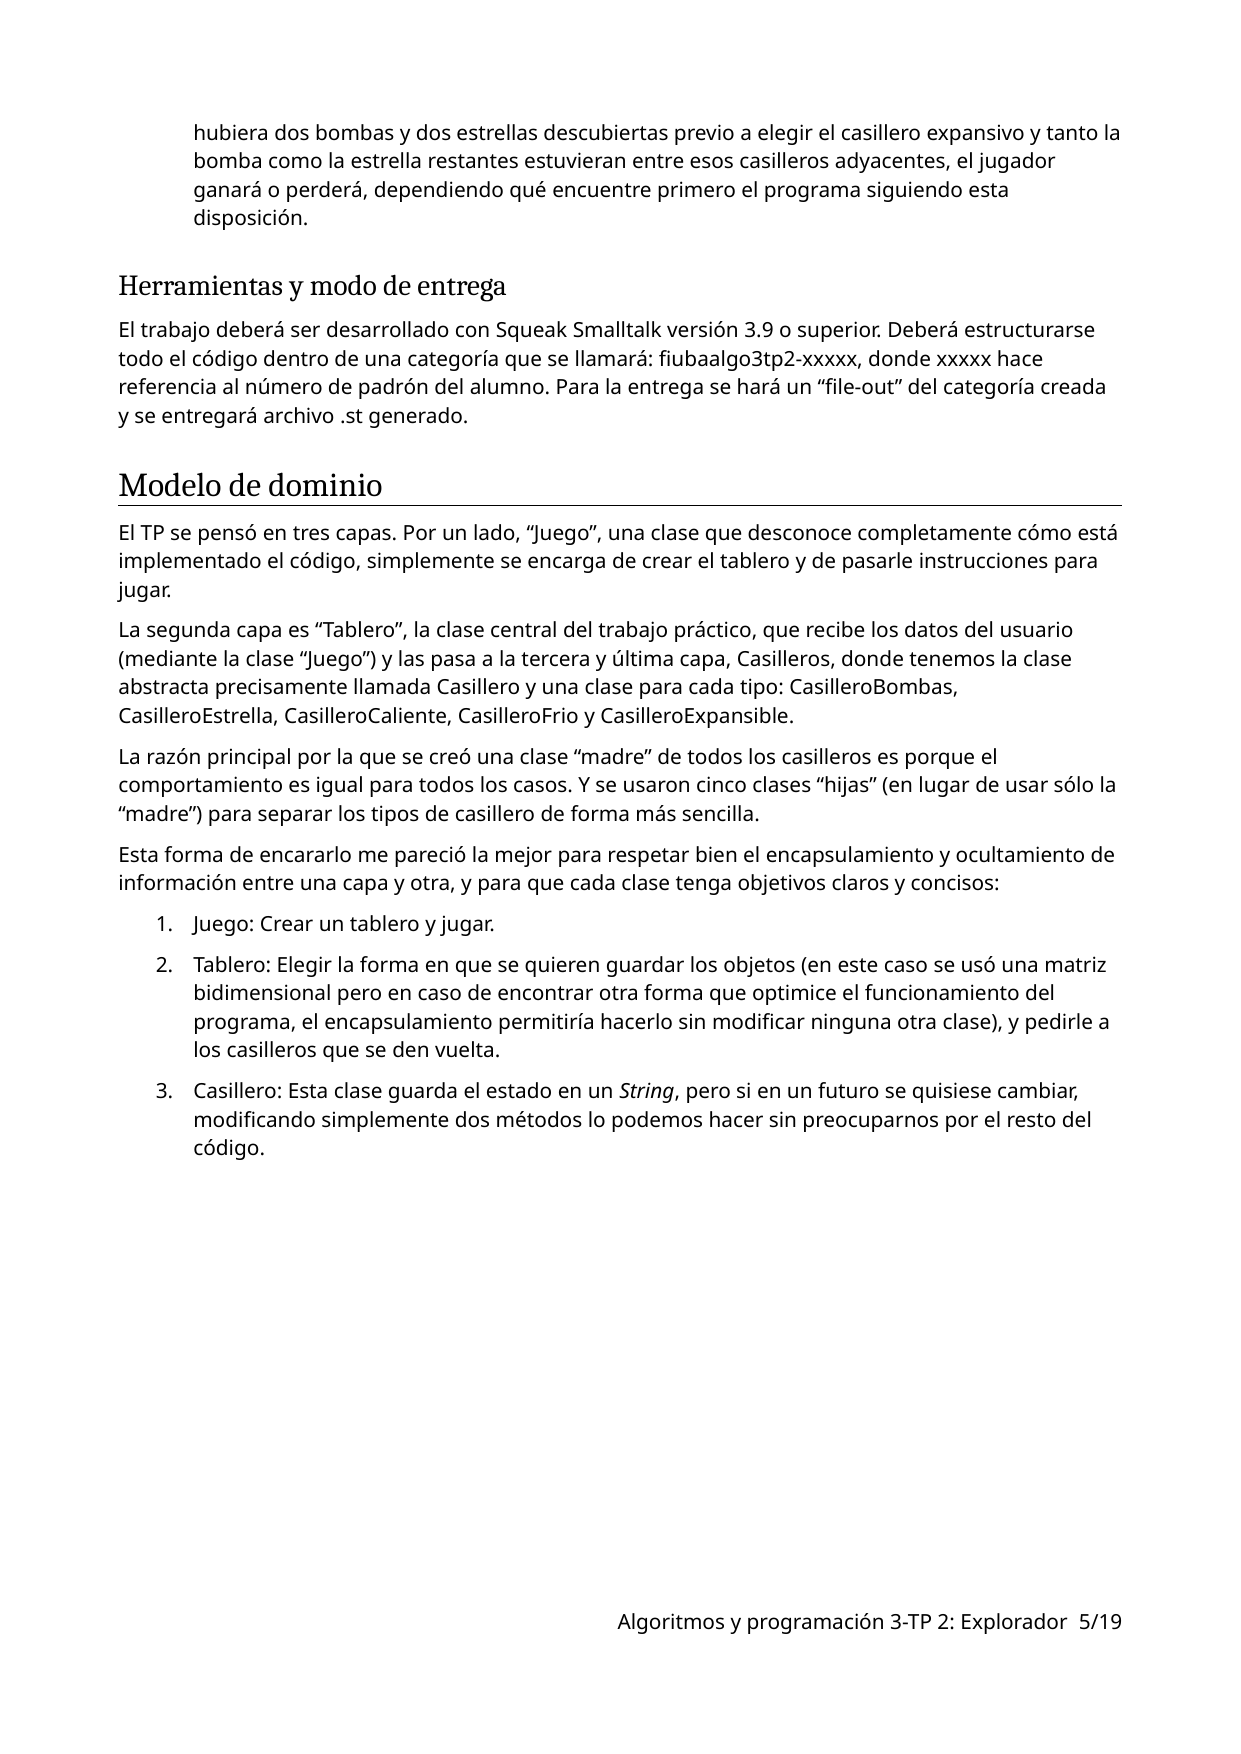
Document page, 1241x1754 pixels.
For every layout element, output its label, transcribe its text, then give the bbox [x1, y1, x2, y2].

text La segunda capa es “Tablero”, la clase central del trabajo práctico, que recibe los datos del usuario (mediante la clase “Juego”) y las pasa a la tercera y última capa, Casilleros, donde tenemos la clase abstracta precisamente llamada Casillero y una clase para cada tipo: CasilleroBombas, CasilleroEstrella, CasilleroCaliente, CasilleroFrio y CasilleroExpansible. [118, 616, 1122, 729]
list Juego: Crear un tablero y jugar. [156, 909, 1122, 937]
list hubiera dos bombas y dos estrellas descubiertas previo a elegir el casillero expansivo y tanto la bomba como la estrella restantes estuvieran entre esos casilleros adyacentes, el jugador ganará o perderá, dependiendo qué encuentre primero el programa siguiendo esta disposición. [156, 118, 1122, 232]
text Esta forma de encararlo me pareció la mejor para respetar bien el encapsulamiento y ocultamiento de información entre una capa y otra, y para que cada clase tenga objetivos claros y concisos: [118, 840, 1122, 897]
list Casillero: Esta clase guarda el estado en un String, pero si en un futuro se quisiese cambiar, modificando simplemente dos métodos lo podemos hacer sin preocuparnos por el resto del código. [156, 1076, 1122, 1162]
text La razón principal por la que se creó una clase “madre” de todos los casilleros es porque el comportamiento es igual para todos los casos. Y se usaron cinco clases “hijas” (en lugar de usar sólo la “madre”) para separar los tipos de casillero de forma más sencilla. [118, 742, 1122, 827]
list Tablero: Elegir la forma en que se quieren guardar los objetos (en este caso se usó una matriz bidimensional pero en caso de encontrar otra forma que optimice el funcionamiento del programa, el encapsulamiento permitiría hacerlo sin modificar ninguna otra clase), y pedirle a los casilleros que se den vuelta. [156, 950, 1122, 1064]
subtitle Modelo de dominio [118, 467, 1122, 505]
text El trabajo deberá ser desarrollado con Squeak Smalltalk versión 3.9 o superior. Deberá estructurarse todo el código dentro de una categoría que se llamará: fiubaalgo3tp2-xxxxx, donde xxxxx hace referencia al número de padrón del alumno. Para la entrega se hará un “file-out” del categoría creada y se entregará archivo .st generado. [118, 315, 1122, 429]
text El TP se pensó en tres capas. Por un lado, “Juego”, una clase que desconoce completamente cómo está implementado el código, simplemente se encarga de crear el tablero y de pasarle instrucciones para jugar. [118, 518, 1122, 603]
subtitle Herramientas y modo de entrega [118, 269, 1122, 303]
